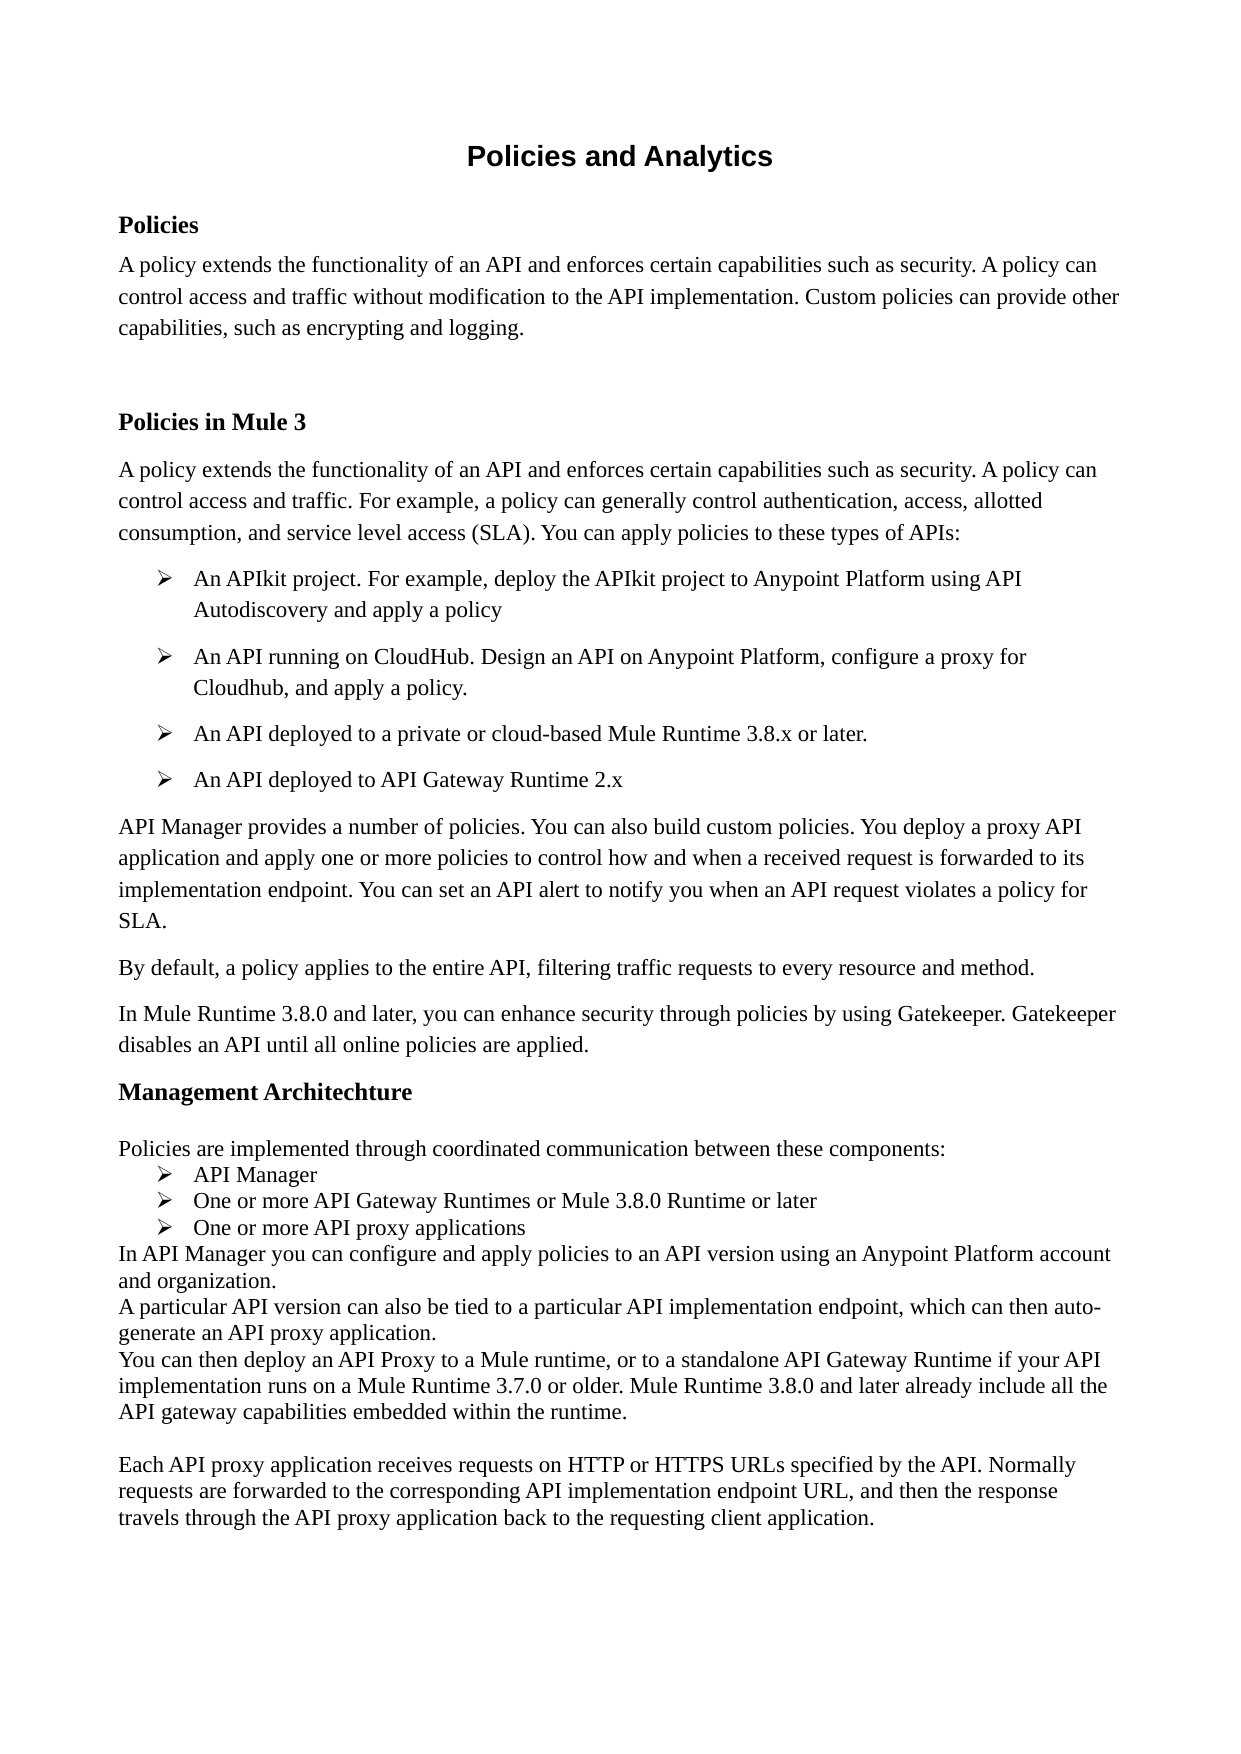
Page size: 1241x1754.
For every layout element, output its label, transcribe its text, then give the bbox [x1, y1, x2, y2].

list One or more API Gateway Runtimes or Mule 3.8.0 Runtime or later [156, 1188, 1122, 1214]
text Policies are implemented through coordinated communication between these components: [118, 1135, 1122, 1161]
subtitle Policies and Analytics [118, 139, 1122, 172]
text API Manager provides a number of policies. You can also build custom policies. You deploy a proxy API application and apply one or more policies to control how and when a received request is forwarded to its implementation endpoint. You can set an API alert to notify you when an API request violates a policy for SLA. [118, 813, 1122, 934]
subtitle Policies [118, 210, 1122, 239]
list An API deployed to API Gateway Runtime 2.x [156, 767, 1122, 793]
text By default, a policy applies to the entire API, filtering traffic requests to every resource and method. [118, 953, 1122, 980]
text You can then deploy an API Proxy to a Mule runtime, or to a standalone API Gateway Runtime if your API implementation runs on a Mule Runtime 3.7.0 or older. Mule Runtime 3.8.0 and later already include all the API gateway capabilities embedded within the runtime. [118, 1346, 1122, 1425]
text In API Manager you can configure and apply policies to an API version using an Anypoint Platform account and organization. [118, 1240, 1122, 1293]
text In Mule Runtime 3.8.0 and later, you can enhance security through policies by using Gatekeeper. Gatekeeper disables an API until all online policies are applied. [118, 1000, 1122, 1058]
text A policy extends the functionality of an API and enforces certain capabilities such as security. A policy can control access and traffic. For example, a policy can generally control authentication, access, allotted consumption, and service level access (SLA). You can apply policies to these types of APIs: [118, 456, 1122, 545]
list An API deployed to a private or cloud-based Mule Runtime 3.8.x or later. [156, 720, 1122, 747]
text A policy extends the functionality of an API and enforces certain capabilities such as security. A policy can control access and traffic without modification to the API implementation. Custom policies can provide other capabilities, such as encrypting and logging. [118, 251, 1122, 341]
text Each API proxy application receives requests on HTTP or HTTPS URLs specified by the API. Normally requests are forwarded to the corresponding API implementation endpoint URL, and then the response travels through the API proxy application back to the requesting client application. [118, 1451, 1122, 1530]
text Policies in Mule 3 [118, 407, 1122, 435]
text A particular API version can also be tied to a particular API implementation endpoint, which can then auto-generate an API proxy application. [118, 1293, 1122, 1346]
list An API running on CloudHub. Design an API on Anypoint Platform, configure a proxy for Cloudhub, and apply a policy. [156, 643, 1122, 701]
list An APIkit project. For example, deploy the APIkit project to Anypoint Platform using API Autodiscovery and apply a policy [156, 565, 1122, 623]
list One or more API proxy applications [156, 1214, 1122, 1240]
text Management Architechture [118, 1077, 1122, 1106]
list API Manager [156, 1161, 1122, 1188]
